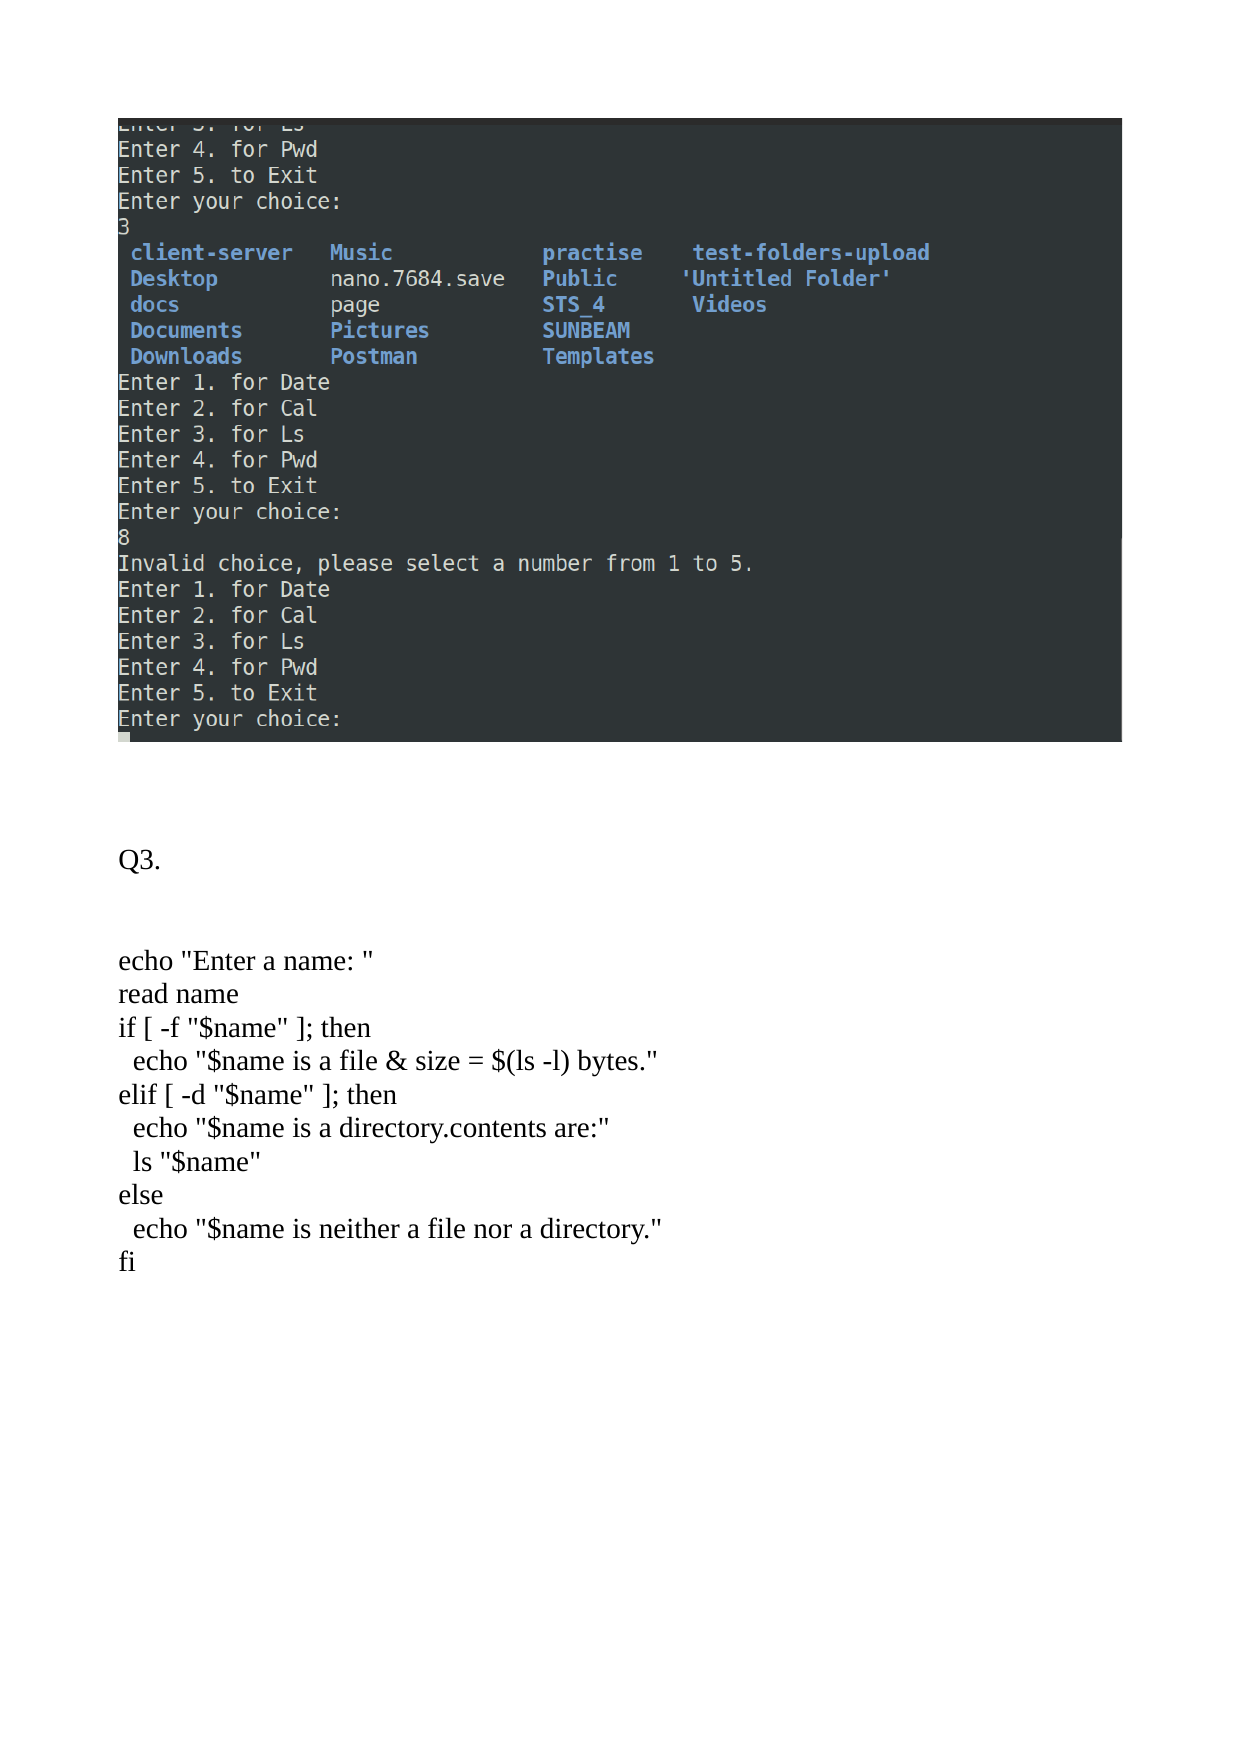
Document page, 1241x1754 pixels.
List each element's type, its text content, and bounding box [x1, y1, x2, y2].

text read name [118, 976, 1122, 1010]
picture [118, 118, 1123, 742]
text Q3. [118, 842, 1122, 876]
text ls "$name" [118, 1144, 1122, 1177]
text echo "$name is neither a file nor a directory." [118, 1211, 1122, 1244]
text fi [118, 1244, 1122, 1278]
text if [ -f "$name" ]; then [118, 1010, 1122, 1043]
text echo "$name is a directory.contents are:" [118, 1110, 1122, 1144]
text else [118, 1177, 1122, 1211]
text echo "Enter a name: " [118, 943, 1122, 976]
text elif [ -d "$name" ]; then [118, 1077, 1122, 1110]
text echo "$name is a file & size = $(ls -l) bytes." [118, 1043, 1122, 1077]
